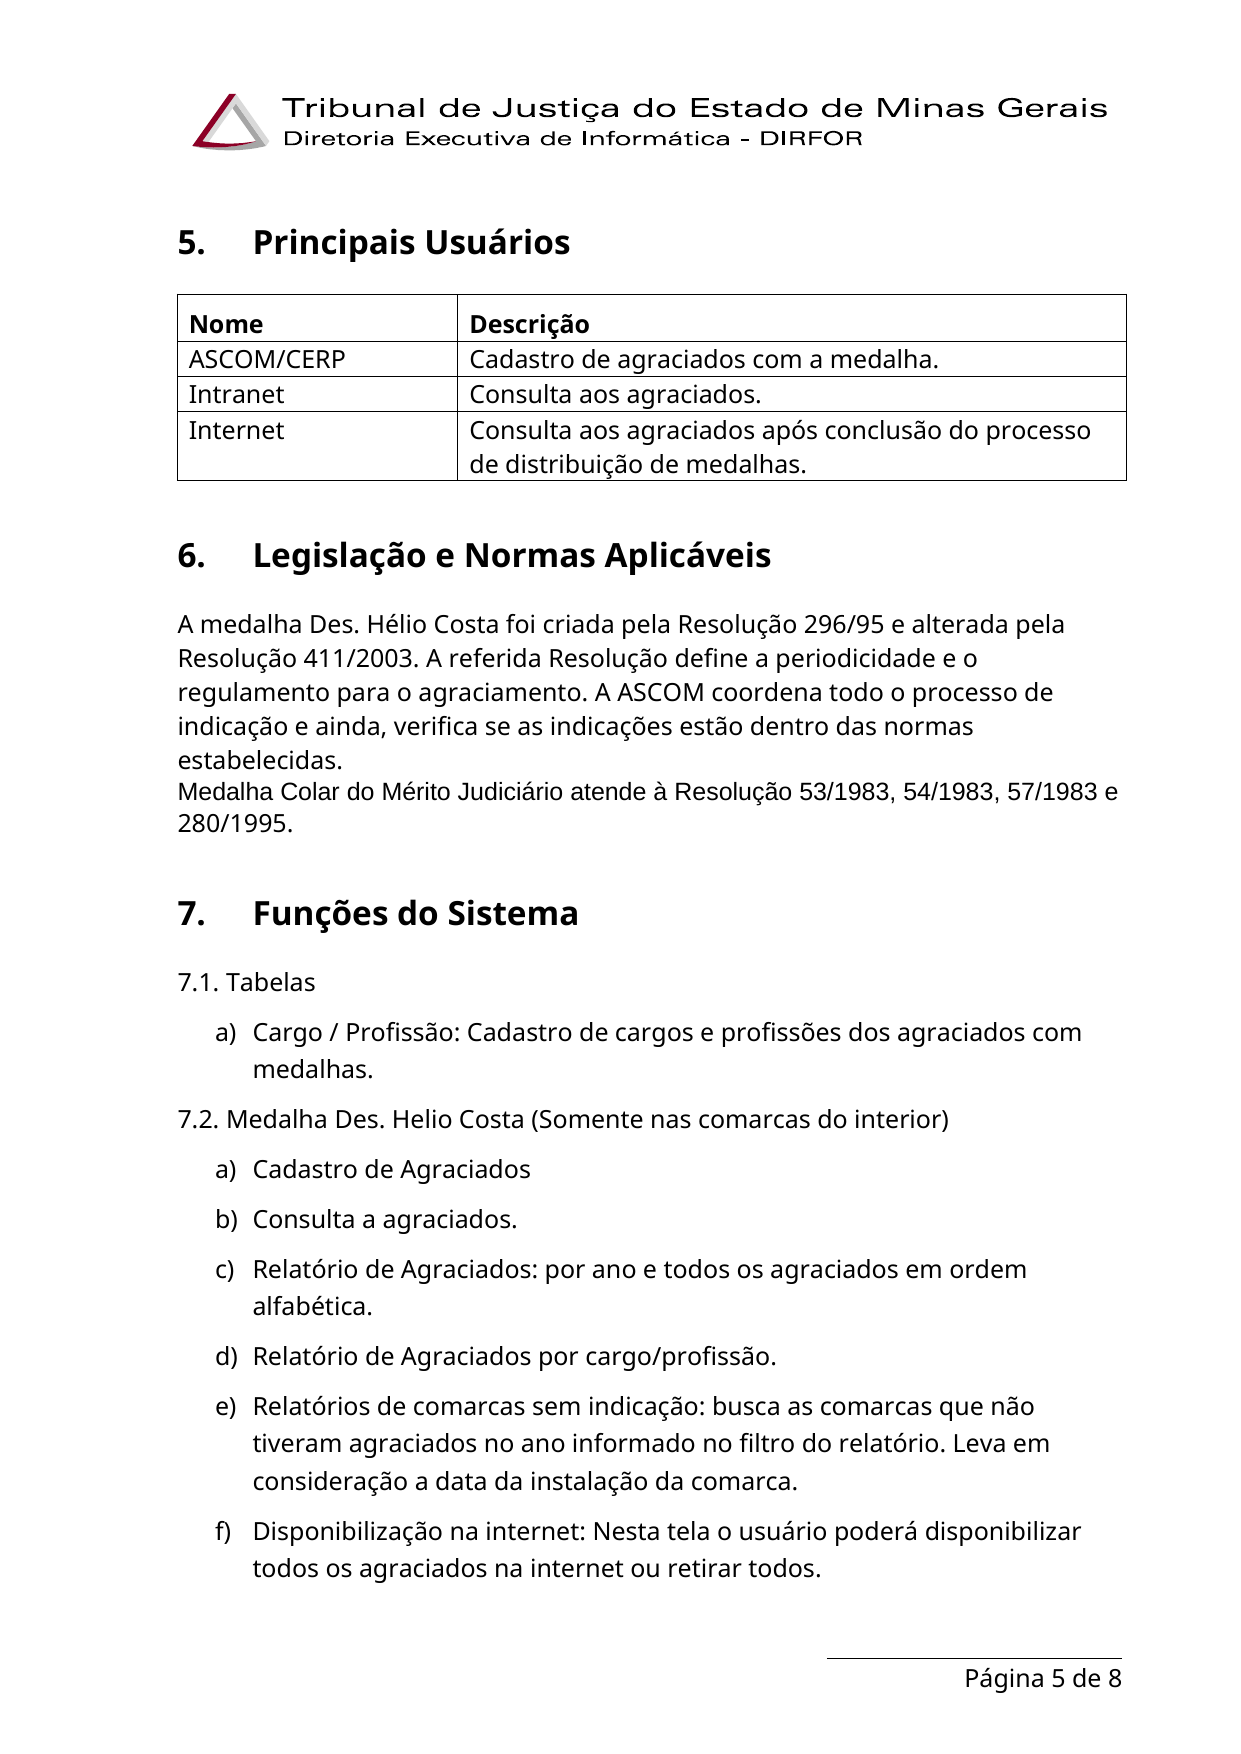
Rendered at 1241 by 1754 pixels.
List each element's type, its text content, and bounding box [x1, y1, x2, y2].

subtitle Legislação e Normas Aplicáveis [177, 531, 1122, 577]
text 7.1. Tabelas [177, 964, 1122, 998]
subtitle Funções do Sistema [177, 889, 1122, 935]
table_cell Consulta aos agraciados. [458, 377, 1126, 411]
text A medalha Des. Hélio Costa foi criada pela Resolução 296/95 e alterada pela Resolução 411/2003. A referida Resolução define a periodicidade e o regulamento para o agraciamento. A ASCOM coordena todo o processo de indicação e ainda, verifica se as indicações estão dentro das normas estabelecidas. [177, 606, 1122, 777]
table_cell Cadastro de agraciados com a medalha. [458, 342, 1126, 376]
table_cell Consulta aos agraciados após conclusão do processo de distribuição de medalhas. [458, 412, 1126, 480]
list Disponibilização na internet: Nesta tela o usuário poderá disponibilizar todos os agraciados na internet ou retirar todos. [215, 1513, 1122, 1584]
list Relatórios de comarcas sem indicação: busca as comarcas que não tiveram agraciados no ano informado no filtro do relatório. Leva em consideração a data da instalação da comarca. [215, 1388, 1122, 1497]
list Relatório de Agraciados: por ano e todos os agraciados em ordem alfabética. [215, 1251, 1122, 1323]
table_header Descrição [458, 295, 1126, 341]
table_header Nome [178, 295, 457, 341]
text Medalha Colar do Mérito Judiciário atende à Resolução 53/1983, 54/1983, 57/1983 e 280/1995. [177, 777, 1122, 839]
text 7.2. Medalha Des. Helio Costa (Somente nas comarcas do interior) [177, 1102, 1122, 1136]
table_cell Internet [178, 412, 457, 480]
list Cargo / Profissão: Cadastro de cargos e profissões dos agraciados com medalhas. [215, 1014, 1122, 1086]
list Cadastro de Agraciados [215, 1151, 1122, 1186]
list Relatório de Agraciados por cargo/profissão. [215, 1338, 1122, 1373]
table_cell ASCOM/CERP [178, 342, 457, 376]
table_cell Intranet [178, 377, 457, 411]
list Consulta a agraciados. [215, 1201, 1122, 1235]
subtitle Principais Usuários [177, 218, 1122, 264]
